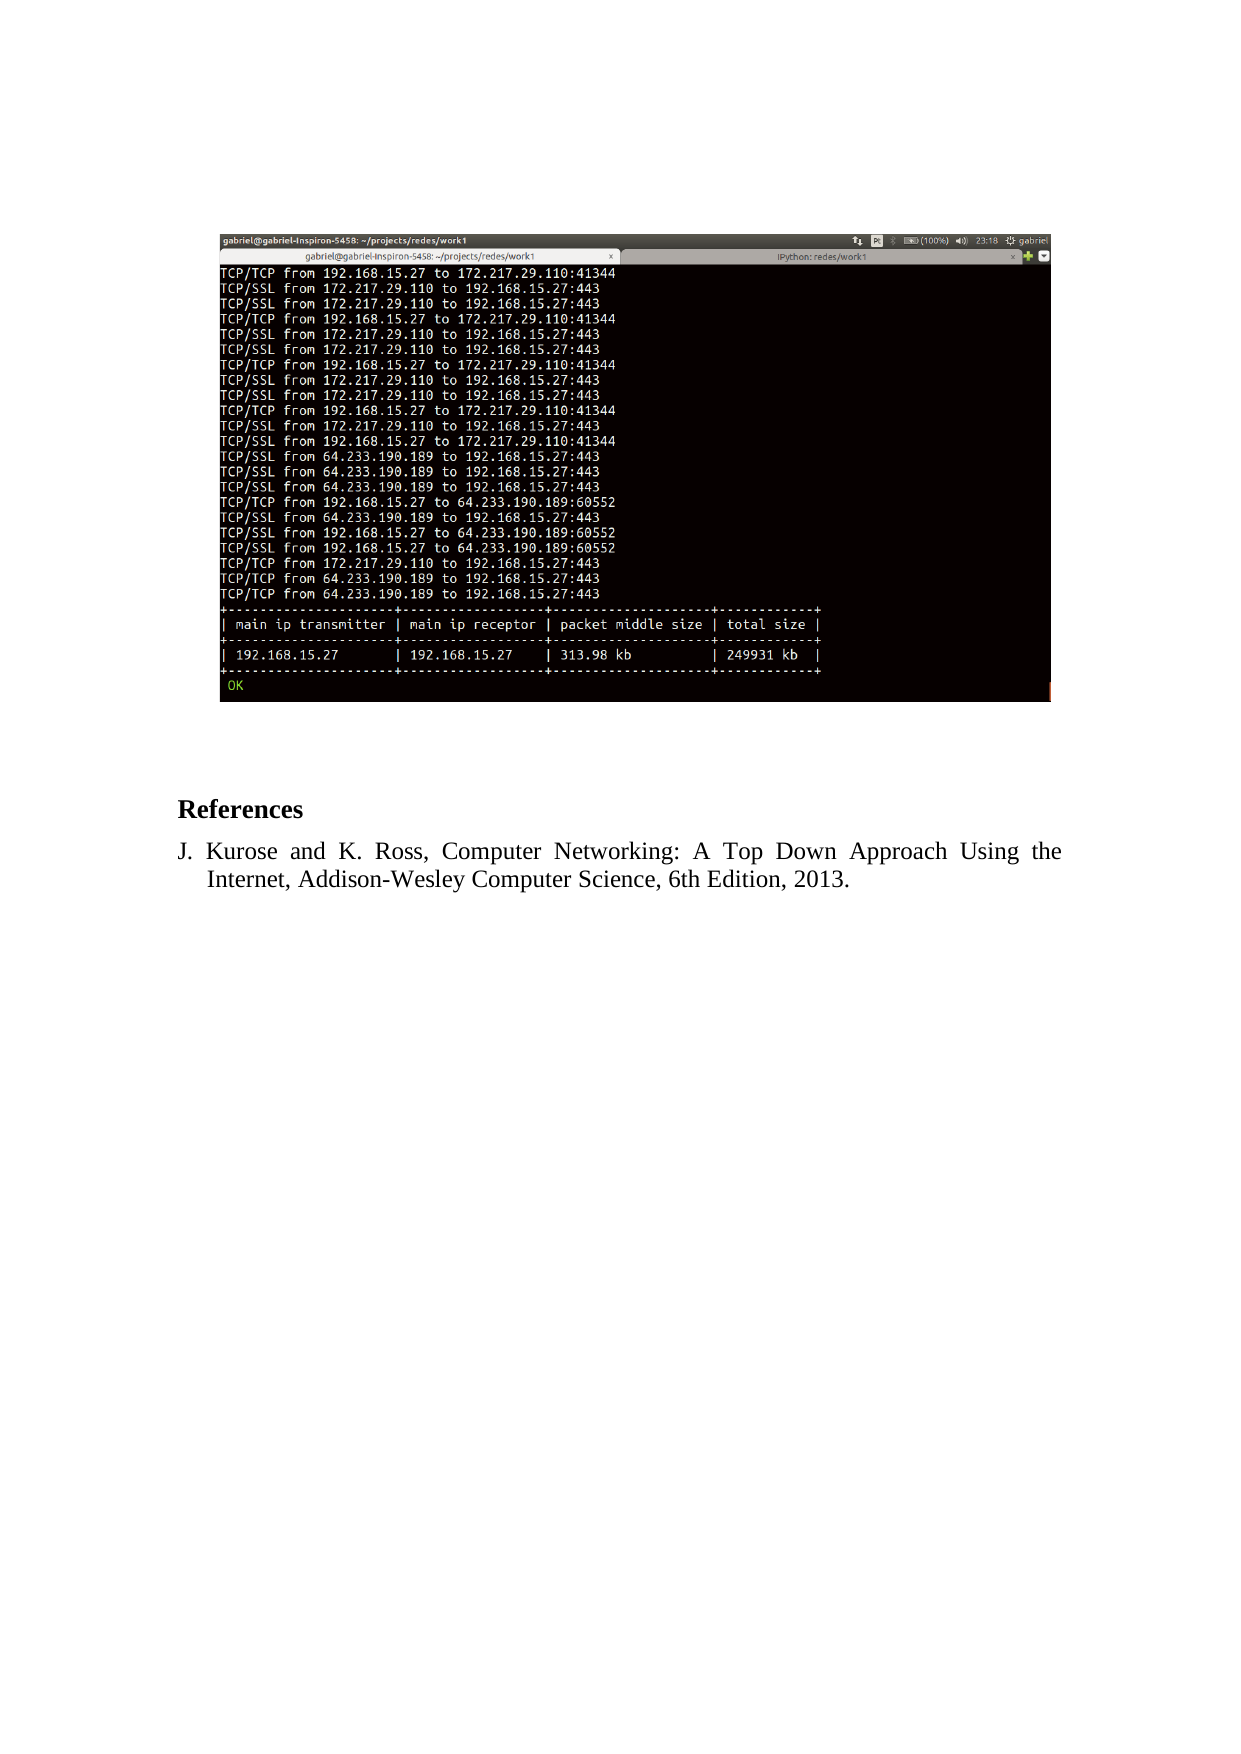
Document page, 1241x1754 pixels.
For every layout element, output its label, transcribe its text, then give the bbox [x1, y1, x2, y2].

picture [219, 234, 1051, 702]
text J. Kurose and K. Ross, Computer Networking: A Top Down Approach Using the Internet, Addison-Wesley Computer Science, 6th Edition, 2013. [177, 837, 1063, 893]
text References [177, 794, 1063, 824]
